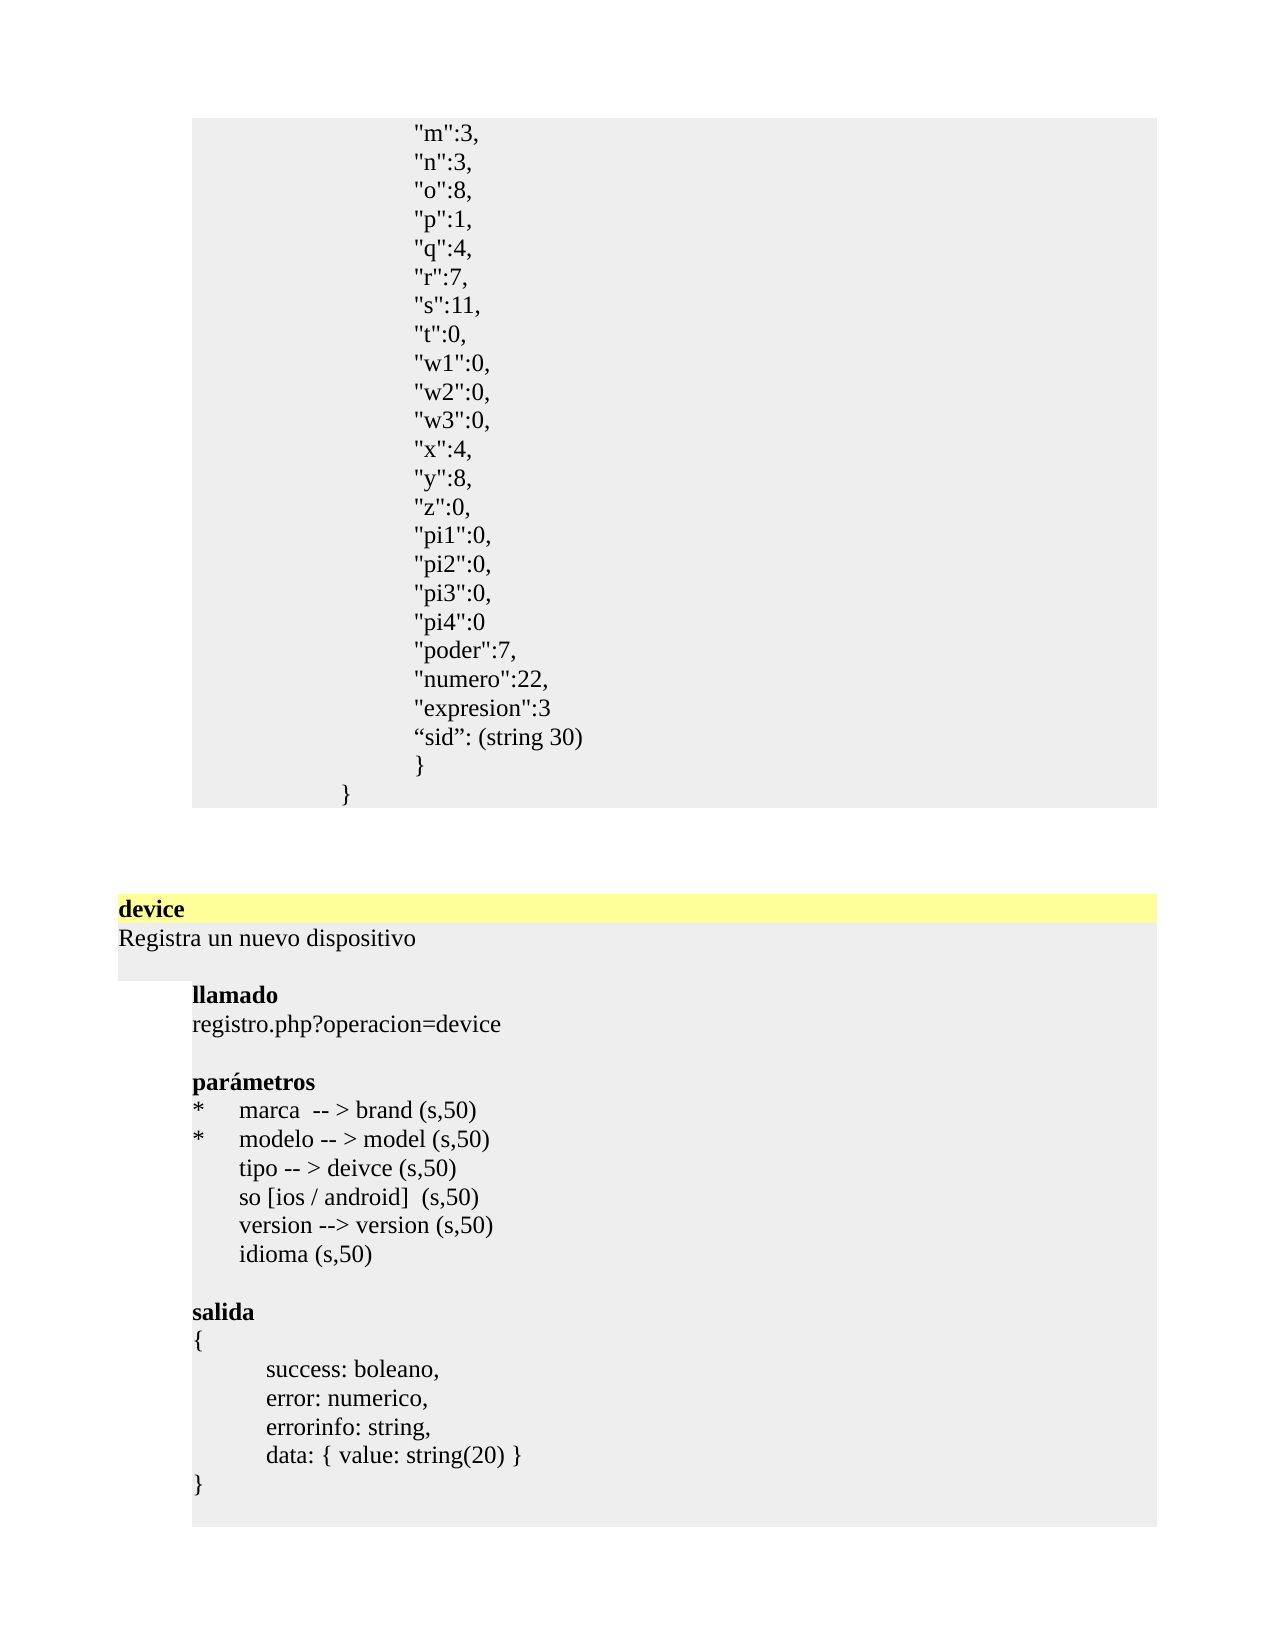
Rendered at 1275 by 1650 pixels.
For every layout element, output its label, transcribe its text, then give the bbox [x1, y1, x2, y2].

text } [192, 1469, 1157, 1498]
text "poder":7, [192, 636, 1157, 664]
text "s":11, [192, 291, 1157, 319]
text "pi2":0, [192, 549, 1157, 578]
text device [118, 894, 1157, 923]
text "numero":22, [192, 664, 1157, 693]
text } [192, 751, 1157, 779]
text errorinfo: string, [192, 1412, 1157, 1441]
text "p":1, [192, 204, 1157, 233]
text idioma (s,50) [192, 1239, 1157, 1268]
text data: { value: string(20) } [192, 1441, 1157, 1469]
text "q":4, [192, 233, 1157, 262]
text "t":0, [192, 319, 1157, 348]
text { [192, 1326, 1157, 1354]
text "w1":0, [192, 348, 1157, 377]
text Registra un nuevo dispositivo [118, 923, 1157, 952]
text "pi4":0 [192, 607, 1157, 636]
text * modelo -- > model (s,50) [192, 1124, 1157, 1153]
text "n":3, [192, 147, 1157, 176]
text "w2":0, [192, 377, 1157, 406]
text salida [192, 1297, 1157, 1326]
text "r":7, [192, 262, 1157, 291]
text llamado [192, 981, 1157, 1009]
text "y":8, [192, 463, 1157, 492]
text "expresion":3 [192, 693, 1157, 722]
text parámetros [192, 1067, 1157, 1096]
text success: boleano, [192, 1354, 1157, 1383]
text tipo -- > deivce (s,50) [192, 1153, 1157, 1182]
text "o":8, [192, 176, 1157, 204]
text } [192, 779, 1157, 808]
text so [ios / android] (s,50) [192, 1182, 1157, 1211]
text registro.php?operacion=device [192, 1009, 1157, 1038]
text "m":3, [192, 118, 1157, 147]
text "pi1":0, [192, 521, 1157, 549]
text "z":0, [192, 492, 1157, 521]
text “sid”: (string 30) [192, 722, 1157, 751]
text "x":4, [192, 434, 1157, 463]
text * marca -- > brand (s,50) [192, 1096, 1157, 1124]
text version --> version (s,50) [192, 1211, 1157, 1239]
text "w3":0, [192, 406, 1157, 434]
text error: numerico, [192, 1383, 1157, 1412]
text "pi3":0, [192, 578, 1157, 607]
